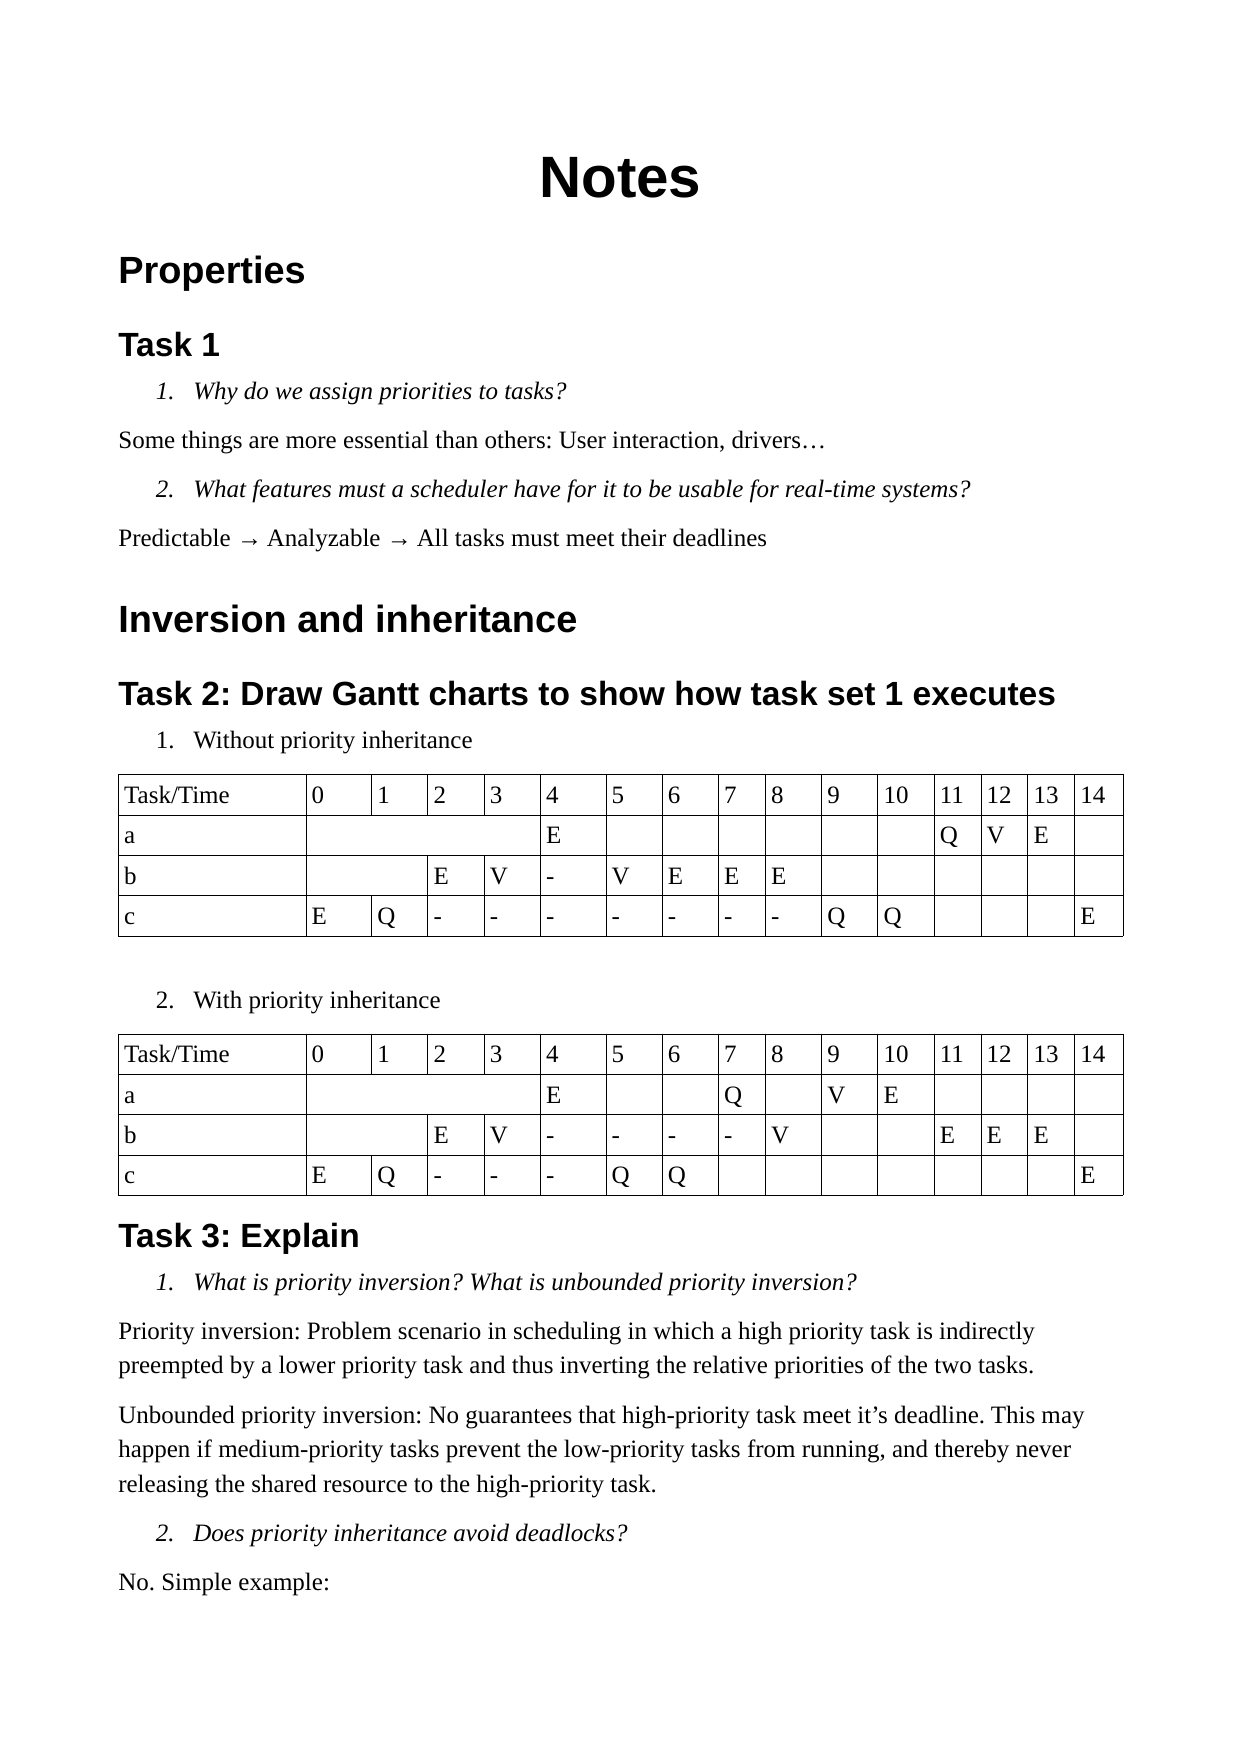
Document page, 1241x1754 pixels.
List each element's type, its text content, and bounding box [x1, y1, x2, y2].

table_header 10 [878, 1035, 934, 1074]
table_cell Q [822, 896, 877, 936]
table_cell V [485, 856, 540, 895]
table_cell [307, 1075, 540, 1114]
table_cell c [119, 1156, 306, 1195]
table_cell E [1028, 816, 1074, 855]
table_cell [663, 1075, 718, 1114]
table_cell c [119, 896, 306, 936]
table_cell - [485, 896, 540, 936]
table_header 1 [372, 1035, 427, 1074]
table_cell - [663, 896, 718, 936]
table_cell [982, 896, 1027, 936]
table_cell [719, 1156, 765, 1195]
table_cell - [607, 896, 662, 936]
table_cell - [663, 1115, 718, 1155]
table_cell E [878, 1075, 934, 1114]
table_header Task/Time [119, 1035, 306, 1074]
table_cell E [307, 1156, 371, 1195]
table_cell [878, 1115, 934, 1155]
table_header 9 [822, 775, 877, 814]
table_header 9 [822, 1035, 877, 1074]
text Priority inversion: Problem scenario in scheduling in which a high priority task is indirectly preempted by a lower priority task and thus inverting the relative priorities of the two tasks. [118, 1316, 1122, 1379]
table_header 8 [766, 1035, 821, 1074]
table_cell - [607, 1115, 662, 1155]
table_header 2 [428, 1035, 484, 1074]
table_header 11 [935, 1035, 981, 1074]
table_cell - [719, 1115, 765, 1155]
subtitle Properties [118, 248, 1122, 291]
table_cell E [719, 856, 765, 895]
table_cell E [428, 1115, 484, 1155]
subtitle Task 2: Draw Gantt charts to show how task set 1 executes [118, 674, 1122, 713]
table_cell Q [719, 1075, 765, 1114]
table_cell - [541, 1115, 606, 1155]
table_cell [307, 856, 427, 895]
table_header 11 [935, 775, 981, 814]
table_cell [1028, 1075, 1074, 1114]
table_cell [982, 1156, 1027, 1195]
table_cell E [1028, 1115, 1074, 1155]
table_cell V [485, 1115, 540, 1155]
table_cell [1075, 1115, 1123, 1155]
text Unbounded priority inversion: No guarantees that high-priority task meet it’s deadline. This may happen if medium-priority tasks prevent the low-priority tasks from running, and thereby never releasing the shared resource to the high-priority task. [118, 1400, 1122, 1497]
list With priority inheritance [156, 985, 1122, 1013]
table_header 3 [485, 775, 540, 814]
table_cell [719, 816, 765, 855]
table_cell [1075, 1075, 1123, 1114]
table_header 4 [541, 1035, 606, 1074]
list What features must a scheduler have for it to be usable for real-time systems? [156, 474, 1122, 503]
table_cell - [766, 896, 821, 936]
table_cell [1075, 856, 1123, 895]
table_header 13 [1028, 1035, 1074, 1074]
subtitle Task 1 [118, 325, 1122, 363]
list Does priority inheritance avoid deadlocks? [156, 1518, 1122, 1546]
table_cell b [119, 856, 306, 895]
table_cell V [607, 856, 662, 895]
table_cell E [766, 856, 821, 895]
table_header 14 [1075, 1035, 1123, 1074]
table_cell [982, 1075, 1027, 1114]
table_cell a [119, 816, 306, 855]
table_cell [1028, 1156, 1074, 1195]
table_header 8 [766, 775, 821, 814]
table_cell [766, 1156, 821, 1195]
table_header 10 [878, 775, 934, 814]
table_header 0 [307, 1035, 371, 1074]
table_cell E [982, 1115, 1027, 1155]
table_header 0 [307, 775, 371, 814]
table_cell - [541, 856, 606, 895]
table_cell [766, 816, 821, 855]
table_cell [822, 1156, 877, 1195]
table_cell a [119, 1075, 306, 1114]
table_cell V [822, 1075, 877, 1114]
table_header 1 [372, 775, 427, 814]
table_header 5 [607, 1035, 662, 1074]
table_header 12 [982, 775, 1027, 814]
table_header 13 [1028, 775, 1074, 814]
table_cell E [663, 856, 718, 895]
table_cell Q [372, 896, 427, 936]
table_cell E [541, 1075, 606, 1114]
table_cell E [307, 896, 371, 936]
table_cell V [982, 816, 1027, 855]
table_cell Q [935, 816, 981, 855]
table_cell [982, 856, 1027, 895]
table_cell Q [663, 1156, 718, 1195]
table_cell E [428, 856, 484, 895]
table_header 2 [428, 775, 484, 814]
table_header 5 [607, 775, 662, 814]
subtitle Task 3: Explain [118, 1216, 1122, 1254]
table_cell b [119, 1115, 306, 1155]
table_cell E [1075, 896, 1123, 936]
table_cell Q [607, 1156, 662, 1195]
table_cell [607, 1075, 662, 1114]
table_cell E [1075, 1156, 1123, 1195]
table_cell - [541, 1156, 606, 1195]
table_cell [307, 1115, 427, 1155]
table_cell Q [878, 896, 934, 936]
table_cell - [428, 896, 484, 936]
table_cell - [485, 1156, 540, 1195]
table_cell [935, 1156, 981, 1195]
table_cell - [428, 1156, 484, 1195]
table_header 14 [1075, 775, 1123, 814]
table_header 12 [982, 1035, 1027, 1074]
table_cell [822, 856, 877, 895]
table_cell [822, 816, 877, 855]
list Why do we assign priorities to tasks? [156, 376, 1122, 404]
text No. Simple example: [118, 1567, 1122, 1596]
table_cell - [719, 896, 765, 936]
title Notes [118, 143, 1122, 210]
table_cell [1028, 856, 1074, 895]
table_cell [935, 856, 981, 895]
table_cell E [935, 1115, 981, 1155]
text Some things are more essential than others: User interaction, drivers… [118, 425, 1122, 454]
table_cell - [541, 896, 606, 936]
table_cell E [541, 816, 606, 855]
table_cell [822, 1115, 877, 1155]
table_cell [663, 816, 718, 855]
table_cell [766, 1075, 821, 1114]
text Predictable → Analyzable → All tasks must meet their deadlines [118, 523, 1122, 552]
table_header 6 [663, 775, 718, 814]
table_cell [607, 816, 662, 855]
table_header 4 [541, 775, 606, 814]
table_cell Q [372, 1156, 427, 1195]
list Without priority inheritance [156, 725, 1122, 754]
table_cell [935, 1075, 981, 1114]
table_cell [878, 856, 934, 895]
table_header 7 [719, 775, 765, 814]
table_cell [935, 896, 981, 936]
table_header Task/Time [119, 775, 306, 814]
table_cell [1075, 816, 1123, 855]
list What is priority inversion? What is unbounded priority inversion? [156, 1267, 1122, 1296]
table_cell [878, 1156, 934, 1195]
table_header 3 [485, 1035, 540, 1074]
table_header 6 [663, 1035, 718, 1074]
table_cell [307, 816, 540, 855]
subtitle Inversion and inheritance [118, 597, 1122, 641]
table_cell [878, 816, 934, 855]
table_cell V [766, 1115, 821, 1155]
table_cell [1028, 896, 1074, 936]
table_header 7 [719, 1035, 765, 1074]
